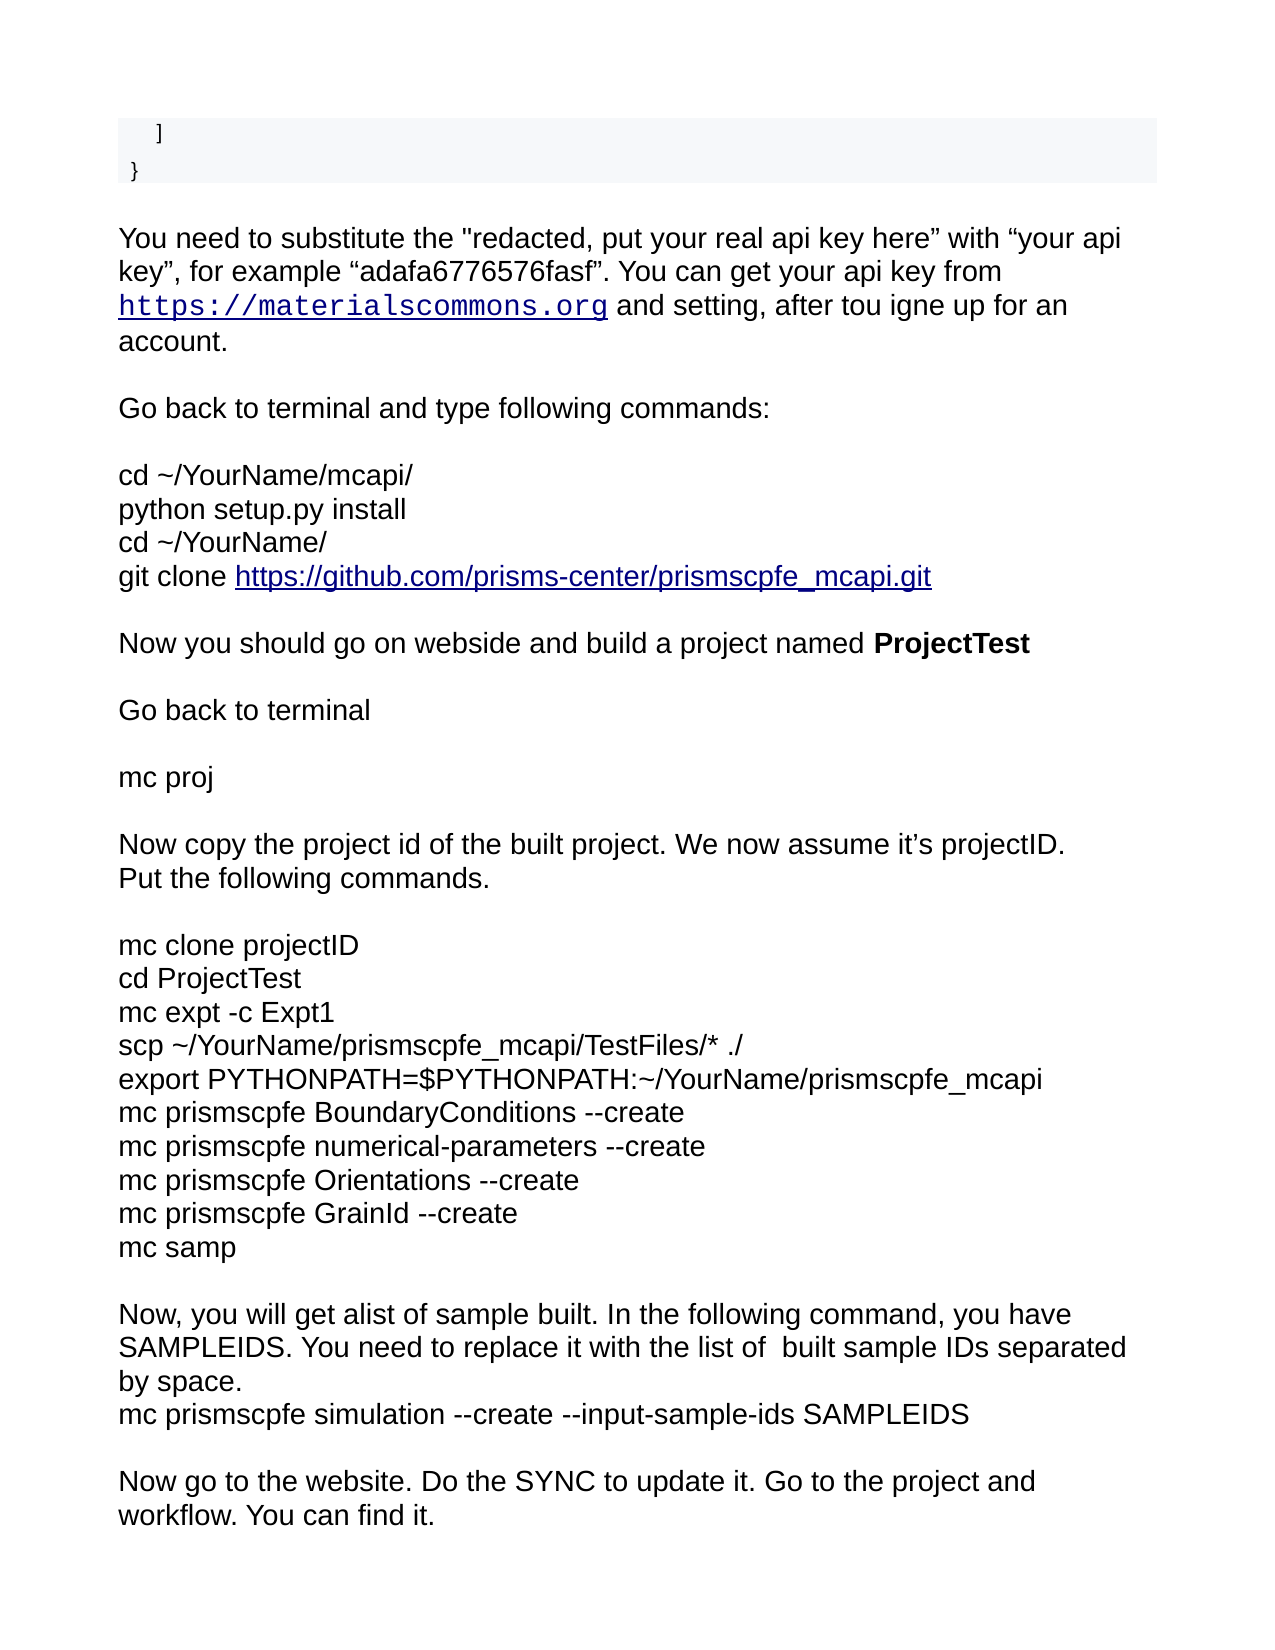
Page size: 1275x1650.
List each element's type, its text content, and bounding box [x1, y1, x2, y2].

text mc proj [118, 760, 1157, 793]
text mc prismscpfe simulation --create --input-sample-ids SAMPLEIDS [118, 1397, 1157, 1431]
text mc prismscpfe Orientations --create [118, 1162, 1157, 1196]
text cd ~/YourName/ [118, 525, 1157, 559]
text mc prismscpfe numerical-parameters --create [118, 1129, 1157, 1162]
text python setup.py install [118, 492, 1157, 525]
text mc samp [118, 1229, 1157, 1263]
text You need to substitute the "redacted, put your real api key here” with “your api key”, for example “adafa6776576fasf”. You can get your api key from https://materialscommons.org and setting, after tou igne up for an account. [118, 221, 1157, 357]
text ] [118, 118, 1157, 144]
text Go back to terminal and type following commands: [118, 391, 1157, 424]
text Now you should go on webside and build a project named ProjectTest [118, 626, 1157, 659]
text git clone https://github.com/prisms-center/prismscpfe_mcapi.git [118, 559, 1157, 592]
text mc clone projectID [118, 928, 1157, 961]
text mc expt -c Expt1 [118, 995, 1157, 1028]
text } [118, 156, 1157, 183]
text cd ProjectTest [118, 961, 1157, 995]
text Put the following commands. [118, 861, 1157, 894]
text mc prismscpfe GrainId --create [118, 1196, 1157, 1229]
text cd ~/YourName/mcapi/ [118, 458, 1157, 492]
text mc prismscpfe BoundaryConditions --create [118, 1095, 1157, 1129]
text Go back to terminal [118, 693, 1157, 726]
text Now go to the website. Do the SYNC to update it. Go to the project and workflow. You can find it. [118, 1464, 1157, 1531]
text Now, you will get alist of sample built. In the following command, you have SAMPLEIDS. You need to replace it with the list of built sample IDs separated by space. [118, 1297, 1157, 1397]
text export PYTHONPATH=$PYTHONPATH:~/YourName/prismscpfe_mcapi [118, 1062, 1157, 1095]
text scp ~/YourName/prismscpfe_mcapi/TestFiles/* ./ [118, 1028, 1157, 1062]
text Now copy the project id of the built project. We now assume it’s projectID. [118, 827, 1157, 861]
